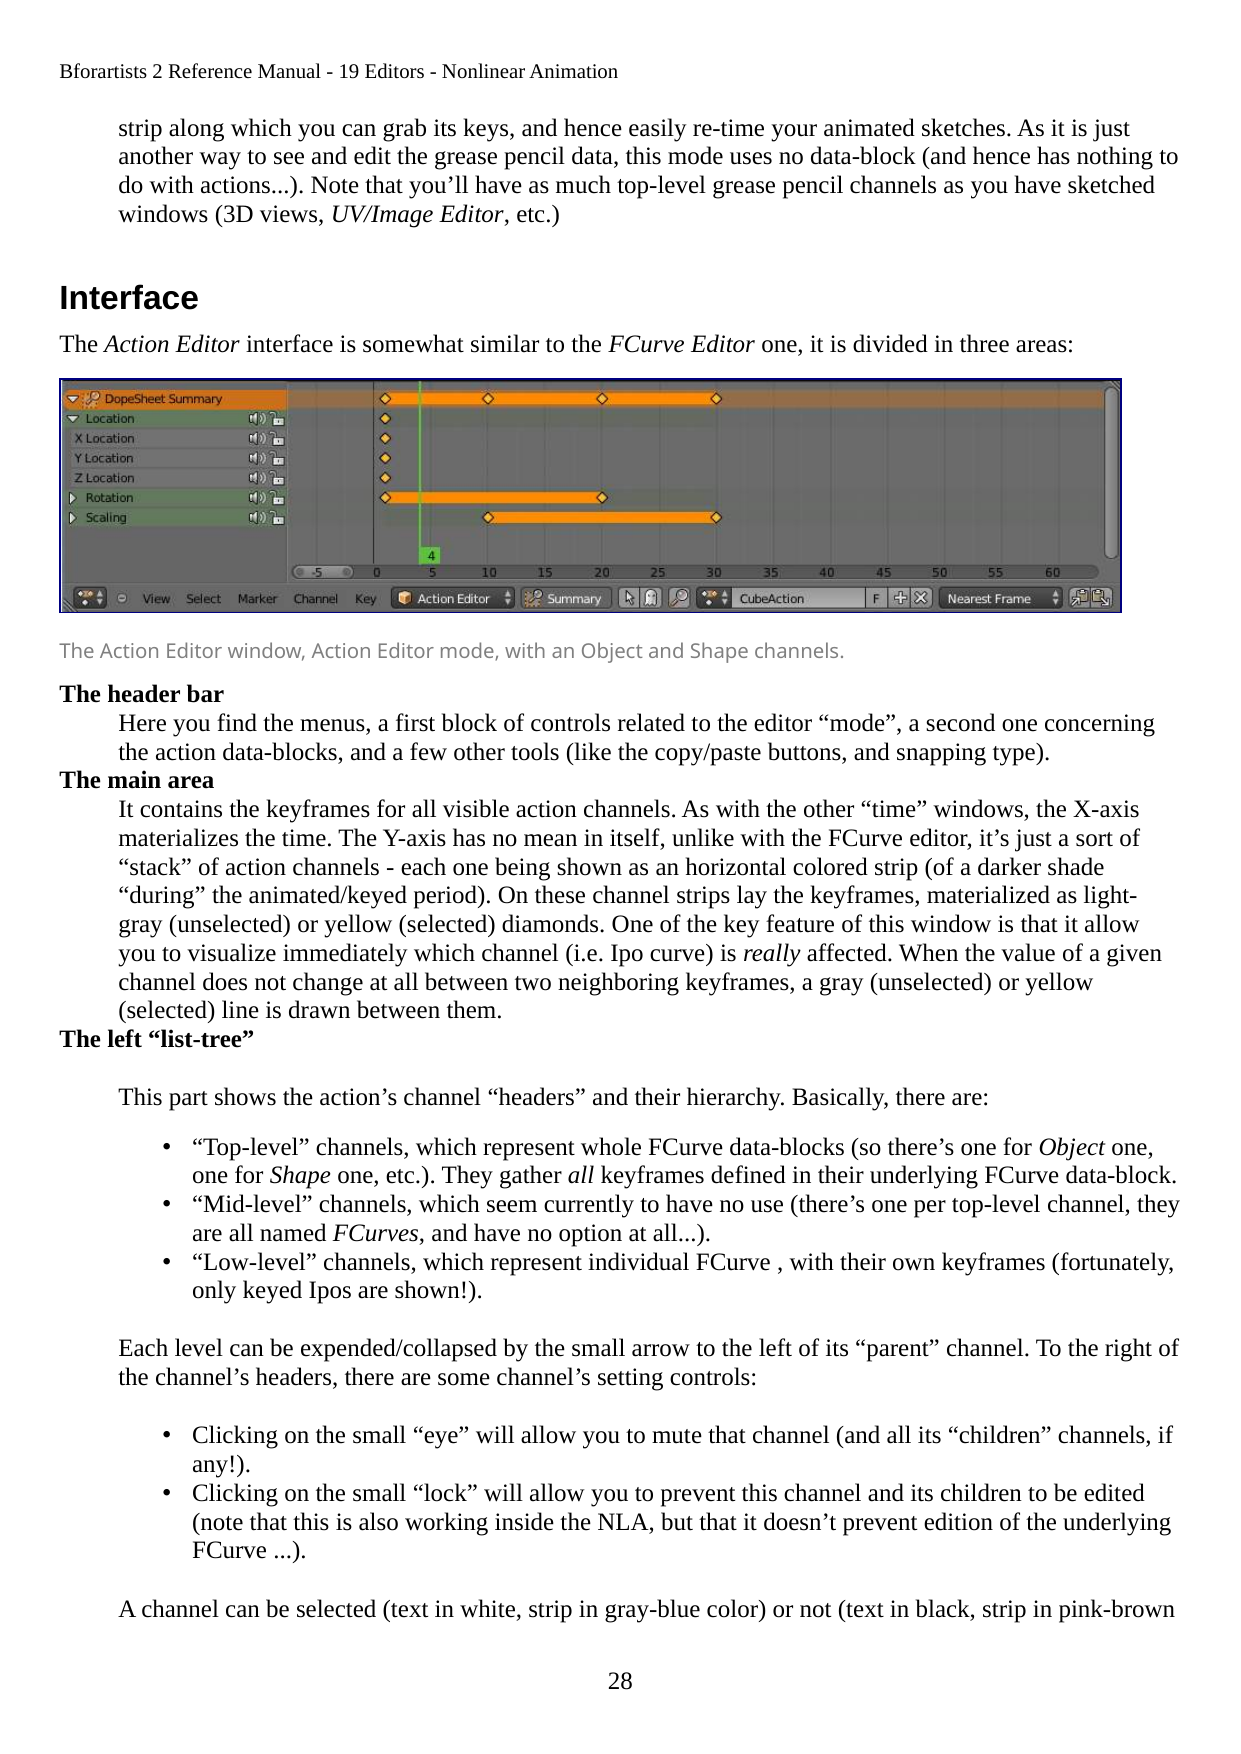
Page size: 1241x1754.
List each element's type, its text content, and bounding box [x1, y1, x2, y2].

text A channel can be selected (text in white, strip in gray-blue color) or not (text in black, strip in pink-brown [118, 1594, 1181, 1622]
list strip along which you can grab its keys, and hence easily re-time your animated sketches. As it is just another way to see and edit the grease pencil data, this mode uses no data-block (and hence has nothing to do with actions...). Note that you’ll have as much top-level grease pencil channels as you have sketched windows (3D views, UV/Image Editor, etc.) [118, 113, 1181, 228]
text The Action Editor window, Action Editor mode, with an Object and Shape channels. [59, 633, 1181, 665]
text This part shows the action’s channel “headers” and their hierarchy. Basically, there are: [118, 1082, 1181, 1111]
list “Top-level” channels, which represent whole FCurve data-blocks (so there’s one for Object one, one for Shape one, etc.). They gather all keyframes defined in their underlying FCurve data-block. [162, 1132, 1181, 1189]
picture [61, 380, 1120, 612]
list It contains the keyframes for all visible action channels. As with the other “time” windows, the X-axis materializes the time. The Y-axis has no mean in itself, unlike with the FCurve editor, it’s just a sort of “stack” of action channels - each one being shown as an horizontal colored strip (of a darker shade “during” the animated/keyed period). On these channel strips lay the keyframes, materialized as light-gray (unselected) or yellow (selected) diamonds. One of the key feature of this window is that it allow you to visualize immediately which channel (i.e. Ipo curve) is really affected. When the value of a given channel does not change at all between two neighboring keyframes, a gray (unselected) or yellow (selected) line is drawn between them. [118, 794, 1181, 1024]
subtitle The left “list-tree” [59, 1024, 1181, 1053]
subtitle The main area [59, 766, 1181, 794]
list Here you find the menus, a first block of controls related to the editor “mode”, a second one concerning the action data-blocks, and a few other tools (like the copy/paste buttons, and snapping type). [118, 708, 1181, 766]
subtitle The header bar [59, 679, 1181, 708]
list Clicking on the small “eye” will allow you to mute that channel (and all its “children” channels, if any!). [162, 1421, 1181, 1478]
text The Action Editor interface is somewhat similar to the FCurve Editor one, it is divided in three areas: [59, 329, 1181, 358]
list “Low-level” channels, which represent individual FCurve , with their own keyframes (fortunately, only keyed Ipos are shown!). [162, 1247, 1181, 1304]
subtitle Interface [59, 278, 1181, 317]
list Each level can be expended/collapsed by the small arrow to the left of its “parent” channel. To the right of the channel’s headers, there are some channel’s setting controls: [118, 1333, 1181, 1391]
list “Mid-level” channels, which seem currently to have no use (there’s one per top-level channel, they are all named FCurves, and have no option at all...). [162, 1189, 1181, 1247]
list Clicking on the small “lock” will allow you to prevent this channel and its children to be edited (note that this is also working inside the NLA, but that it doesn’t prevent edition of the underlying FCurve ...). [162, 1478, 1181, 1564]
